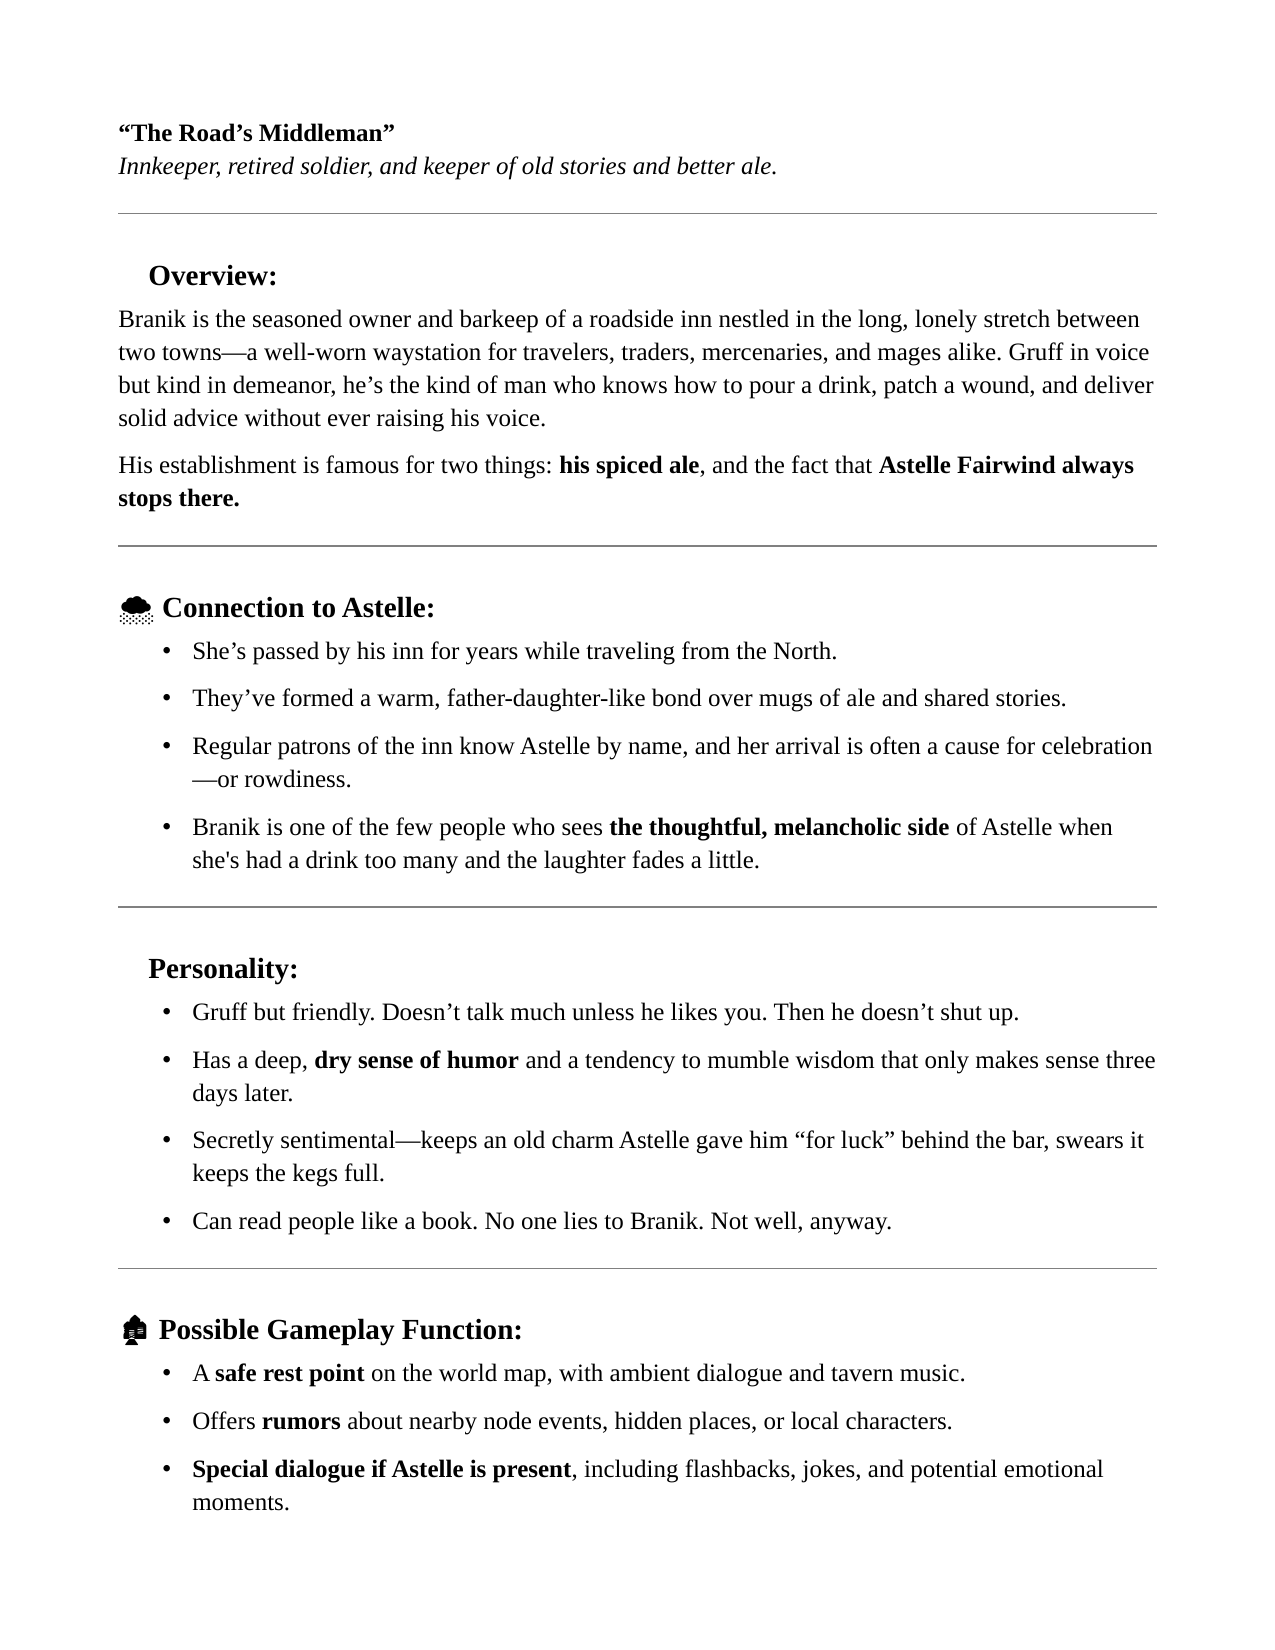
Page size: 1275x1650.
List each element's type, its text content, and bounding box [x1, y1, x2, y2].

subtitle 🌨️ Connection to Astelle: [118, 590, 1157, 623]
text “The Road’s Middleman” Innkeeper, retired soldier, and keeper of old stories and better ale. [118, 118, 1157, 180]
subtitle 🍂 Personality: [118, 951, 1157, 985]
list Can read people like a book. No one lies to Branik. Not well, anyway. [162, 1206, 1157, 1235]
list She’s passed by his inn for years while traveling from the North. [162, 636, 1157, 664]
subtitle 🏚️ Possible Gameplay Function: [118, 1312, 1157, 1346]
list Has a deep, dry sense of humor and a tendency to mumble wisdom that only makes sense three days later. [162, 1045, 1157, 1107]
list Offers rumors about nearby node events, hidden places, or local characters. [162, 1406, 1157, 1435]
subtitle 🧔 Overview: [118, 258, 1157, 291]
list Secretly sentimental—keeps an old charm Astelle gave him “for luck” behind the bar, swears it keeps the kegs full. [162, 1125, 1157, 1187]
list A safe rest point on the world map, with ambient dialogue and tavern music. [162, 1358, 1157, 1387]
text Branik is the seasoned owner and barkeep of a roadside inn nestled in the long, lonely stretch between two towns—a well-worn waystation for travelers, traders, mercenaries, and mages alike. Gruff in voice but kind in demeanor, he’s the kind of man who knows how to pour a drink, patch a wound, and deliver solid advice without ever raising his voice. [118, 304, 1157, 431]
list Regular patrons of the inn know Astelle by name, and her arrival is often a cause for celebration—or rowdiness. [162, 731, 1157, 793]
list Branik is one of the few people who sees the thoughtful, melancholic side of Astelle when she's had a drink too many and the laughter fades a little. [162, 812, 1157, 873]
list They’ve formed a warm, father-daughter-like bond over mugs of ale and shared stories. [162, 683, 1157, 712]
list Special dialogue if Astelle is present, including flashbacks, jokes, and potential emotional moments. [162, 1454, 1157, 1516]
list Gruff but friendly. Doesn’t talk much unless he likes you. Then he doesn’t shut up. [162, 997, 1157, 1026]
text His establishment is famous for two things: his spiced ale, and the fact that Astelle Fairwind always stops there. [118, 450, 1157, 512]
